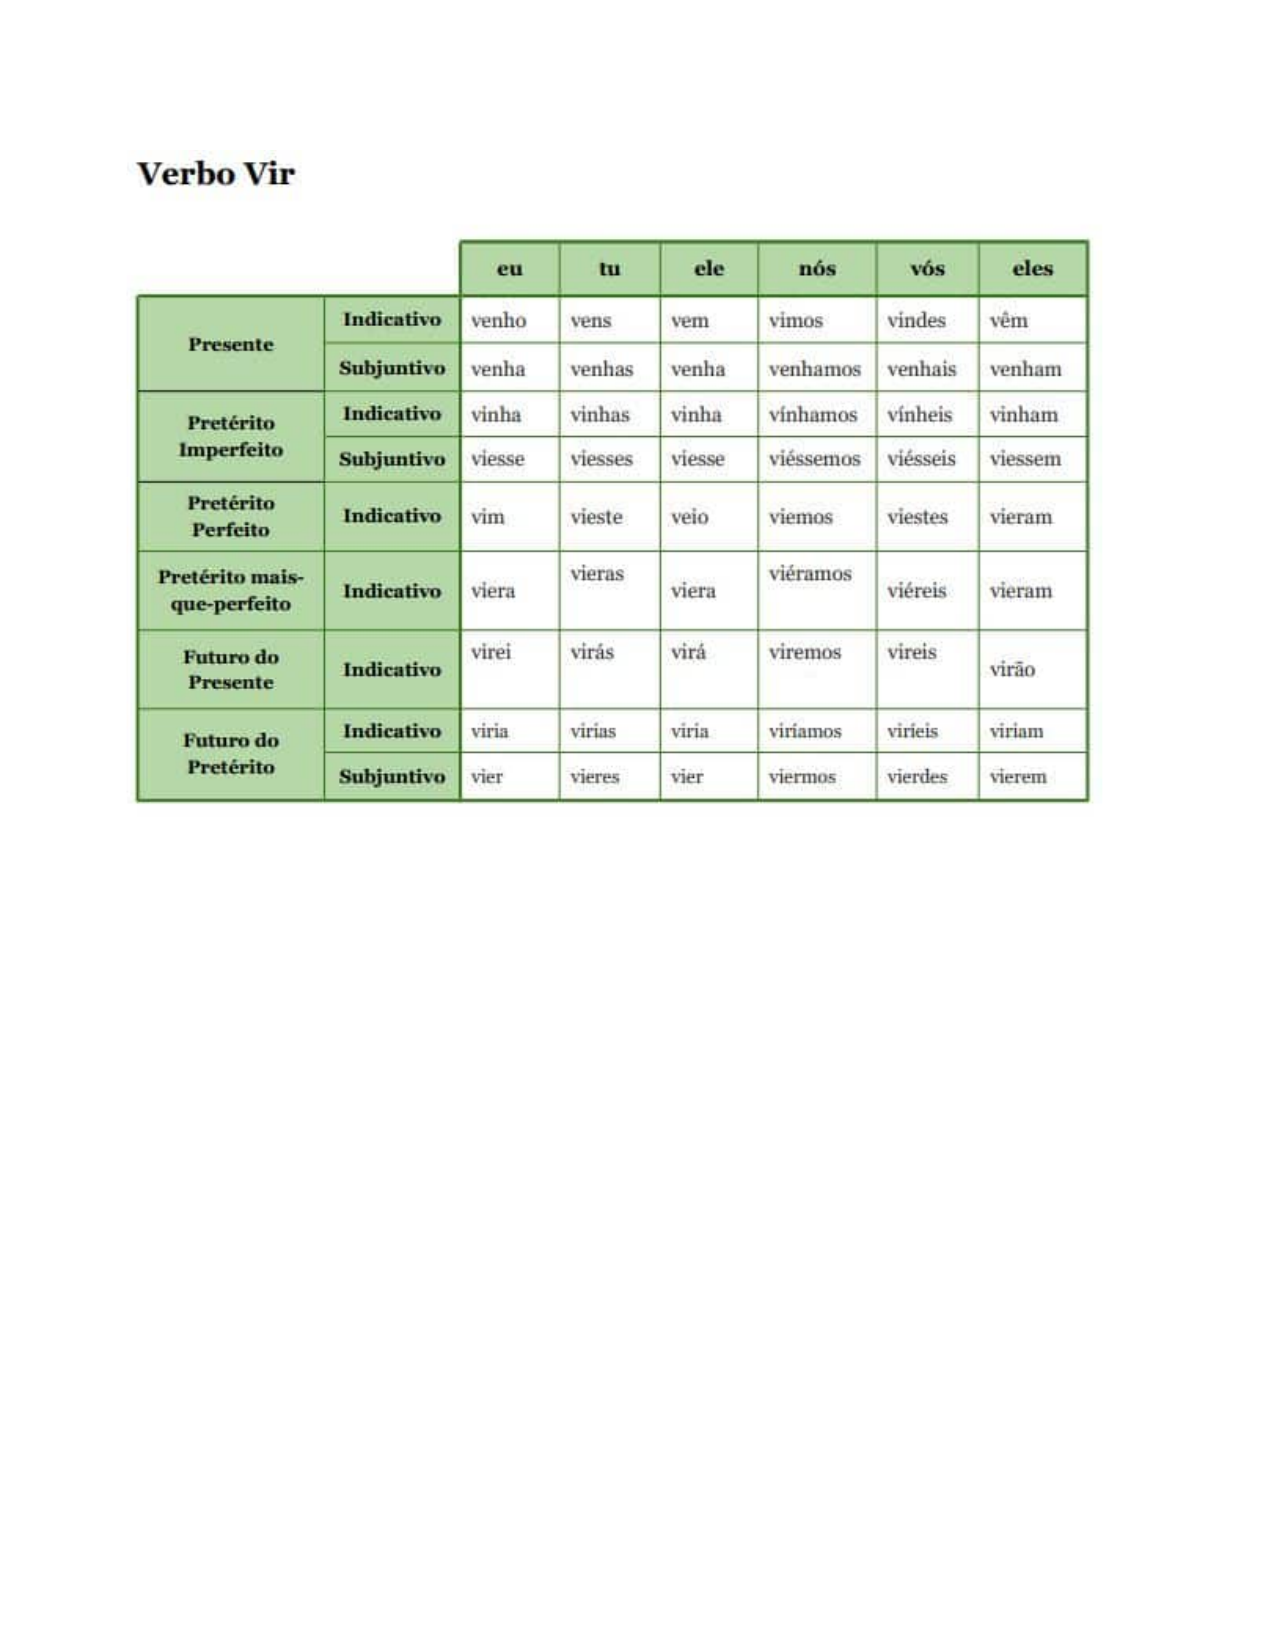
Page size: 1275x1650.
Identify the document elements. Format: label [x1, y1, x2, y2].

picture [126, 150, 1103, 821]
